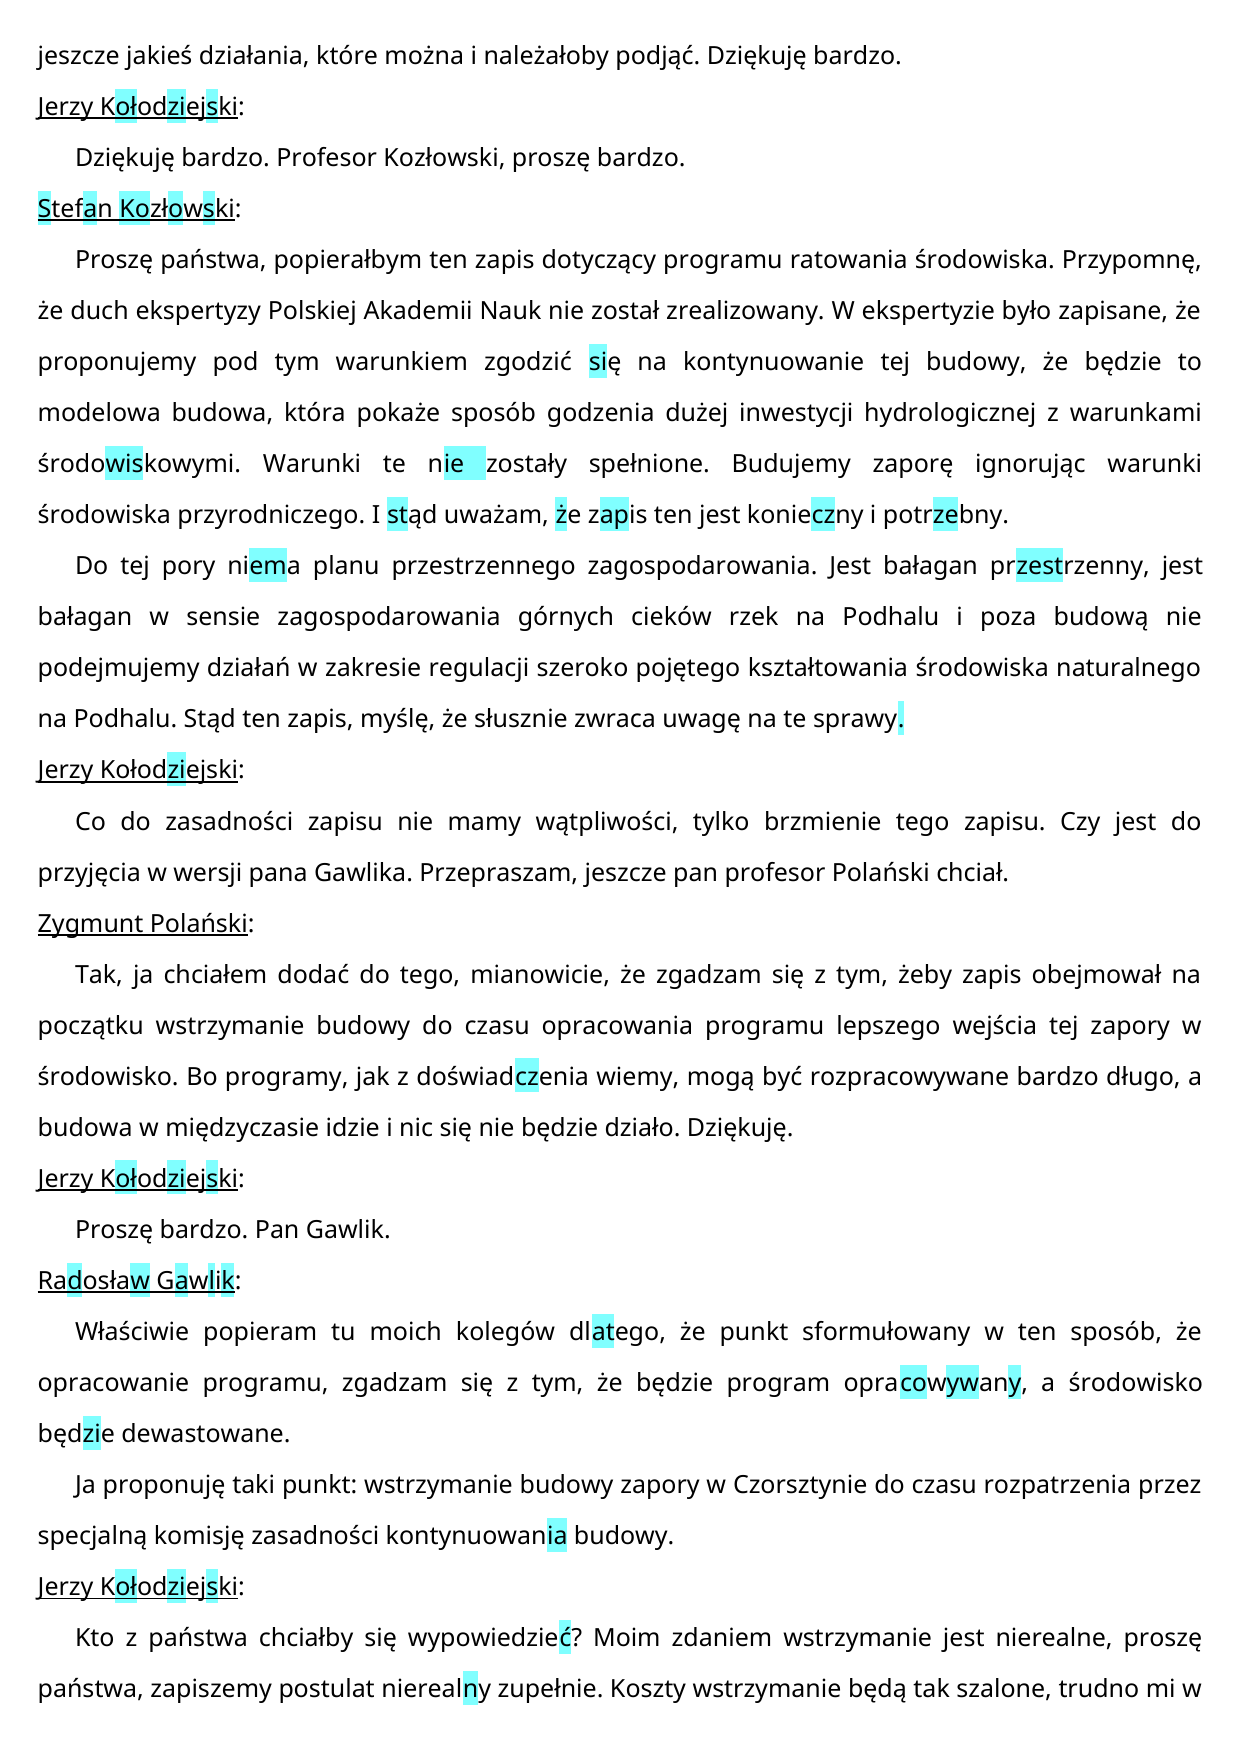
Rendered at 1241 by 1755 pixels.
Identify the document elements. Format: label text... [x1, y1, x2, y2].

text Proszę bardzo. Pan Gawlik. [37, 1211, 1203, 1246]
text Do tej pory niema planu przestrzennego zagospodarowania. Jest bałagan przestrzenny, jest bałagan w sensie zagospodarowania górnych cieków rzek na Podhalu i poza budową nie podejmujemy działań w zakresie regulacji szeroko pojętego kształtowania środowiska naturalnego na Podhalu. Stąd ten zapis, myślę, że słusznie zwraca uwagę na te sprawy. [37, 548, 1203, 735]
text Ja proponuję taki punkt: wstrzymanie budowy zapory w Czorsztynie do czasu rozpatrzenia przez specjalną komisję zasadności kontynuowania budowy. [37, 1467, 1203, 1552]
text Jerzy Kołodziejski: [37, 88, 1203, 123]
text Jerzy Kołodziejski: [37, 752, 1203, 786]
text Dziękuję bardzo. Profesor Kozłowski, proszę bardzo. [37, 139, 1203, 174]
text Stefan Kozłowski: [37, 191, 1203, 225]
text Jerzy Kołodziejski: [37, 1569, 1203, 1603]
text jeszcze jakieś działania, które można i należałoby podjąć. Dziękuję bardzo. [37, 37, 1203, 72]
text Właściwie popieram tu moich kolegów dlatego, że punkt sformułowany w ten sposób, że opracowanie programu, zgadzam się z tym, że będzie program opracowywany, a środowisko będzie dewastowane. [37, 1313, 1203, 1450]
text Jerzy Kołodziejski: [37, 1160, 1203, 1194]
text Zygmunt Polański: [37, 905, 1203, 939]
text Co do zasadności zapisu nie mamy wątpliwości, tylko brzmienie tego zapisu. Czy jest do przyjęcia w wersji pana Gawlika. Przepraszam, jeszcze pan profesor Polański chciał. [37, 803, 1203, 888]
text Radosław Gawlik: [37, 1262, 1203, 1297]
text Proszę państwa, popierałbym ten zapis dotyczący programu ratowania środowiska. Przypomnę, że duch ekspertyzy Polskiej Akademii Nauk nie został zrealizowany. W ekspertyzie było zapisane, że proponujemy pod tym warunkiem zgodzić się na kontynuowanie tej budowy, że będzie to modelowa budowa, która pokaże sposób godzenia dużej inwestycji hydrologicznej z warunkami środowiskowymi. Warunki te nie zostały spełnione. Budujemy zaporę ignorując warunki środowiska przyrodniczego. I stąd uważam, że zapis ten jest konieczny i potrzebny. [37, 242, 1203, 531]
text Kto z państwa chciałby się wypowiedzieć? Moim zdaniem wstrzymanie jest nierealne, proszę państwa, zapiszemy postulat nierealny zupełnie. Koszty wstrzymanie będą tak szalone, trudno mi w [37, 1620, 1203, 1705]
text Tak, ja chciałem dodać do tego, mianowicie, że zgadzam się z tym, żeby zapis obejmował na początku wstrzymanie budowy do czasu opracowania programu lepszego wejścia tej zapory w środowisko. Bo programy, jak z doświadczenia wiemy, mogą być rozpracowywane bardzo długo, a budowa w międzyczasie idzie i nic się nie będzie działo. Dziękuję. [37, 956, 1203, 1143]
